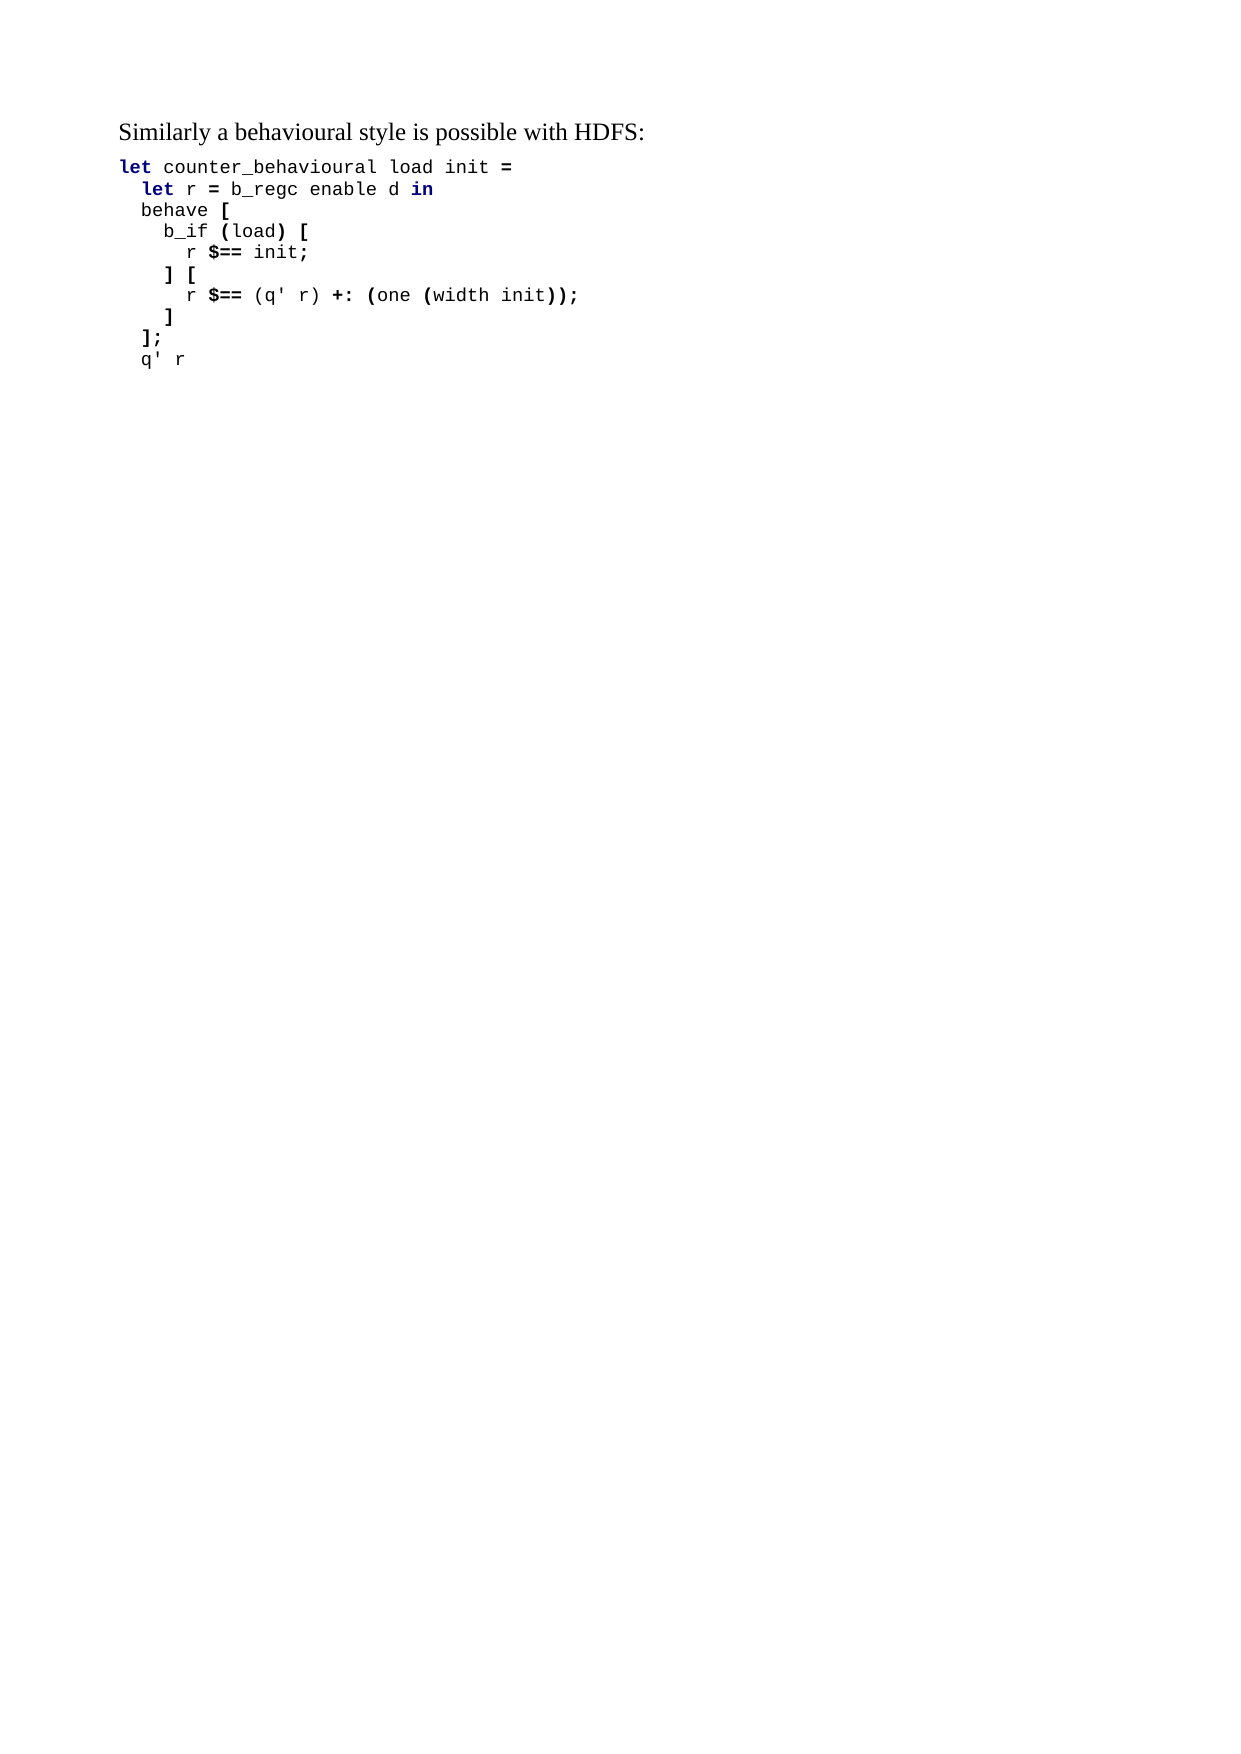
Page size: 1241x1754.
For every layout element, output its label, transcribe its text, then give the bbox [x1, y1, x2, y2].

text ] [ [118, 264, 1122, 286]
text r $== init; [118, 243, 1122, 264]
text r $== (q' r) +: (one (width init)); [118, 286, 1122, 307]
text q' r [118, 349, 1122, 371]
text let counter_behavioural load init = [118, 158, 1122, 179]
text behave [ [118, 201, 1122, 222]
text b_if (load) [ [118, 222, 1122, 243]
text ] [118, 307, 1122, 328]
text let r = b_regc enable d in [118, 179, 1122, 201]
text ]; [118, 328, 1122, 349]
text Similarly a behavioural style is possible with HDFS: [118, 118, 1122, 146]
